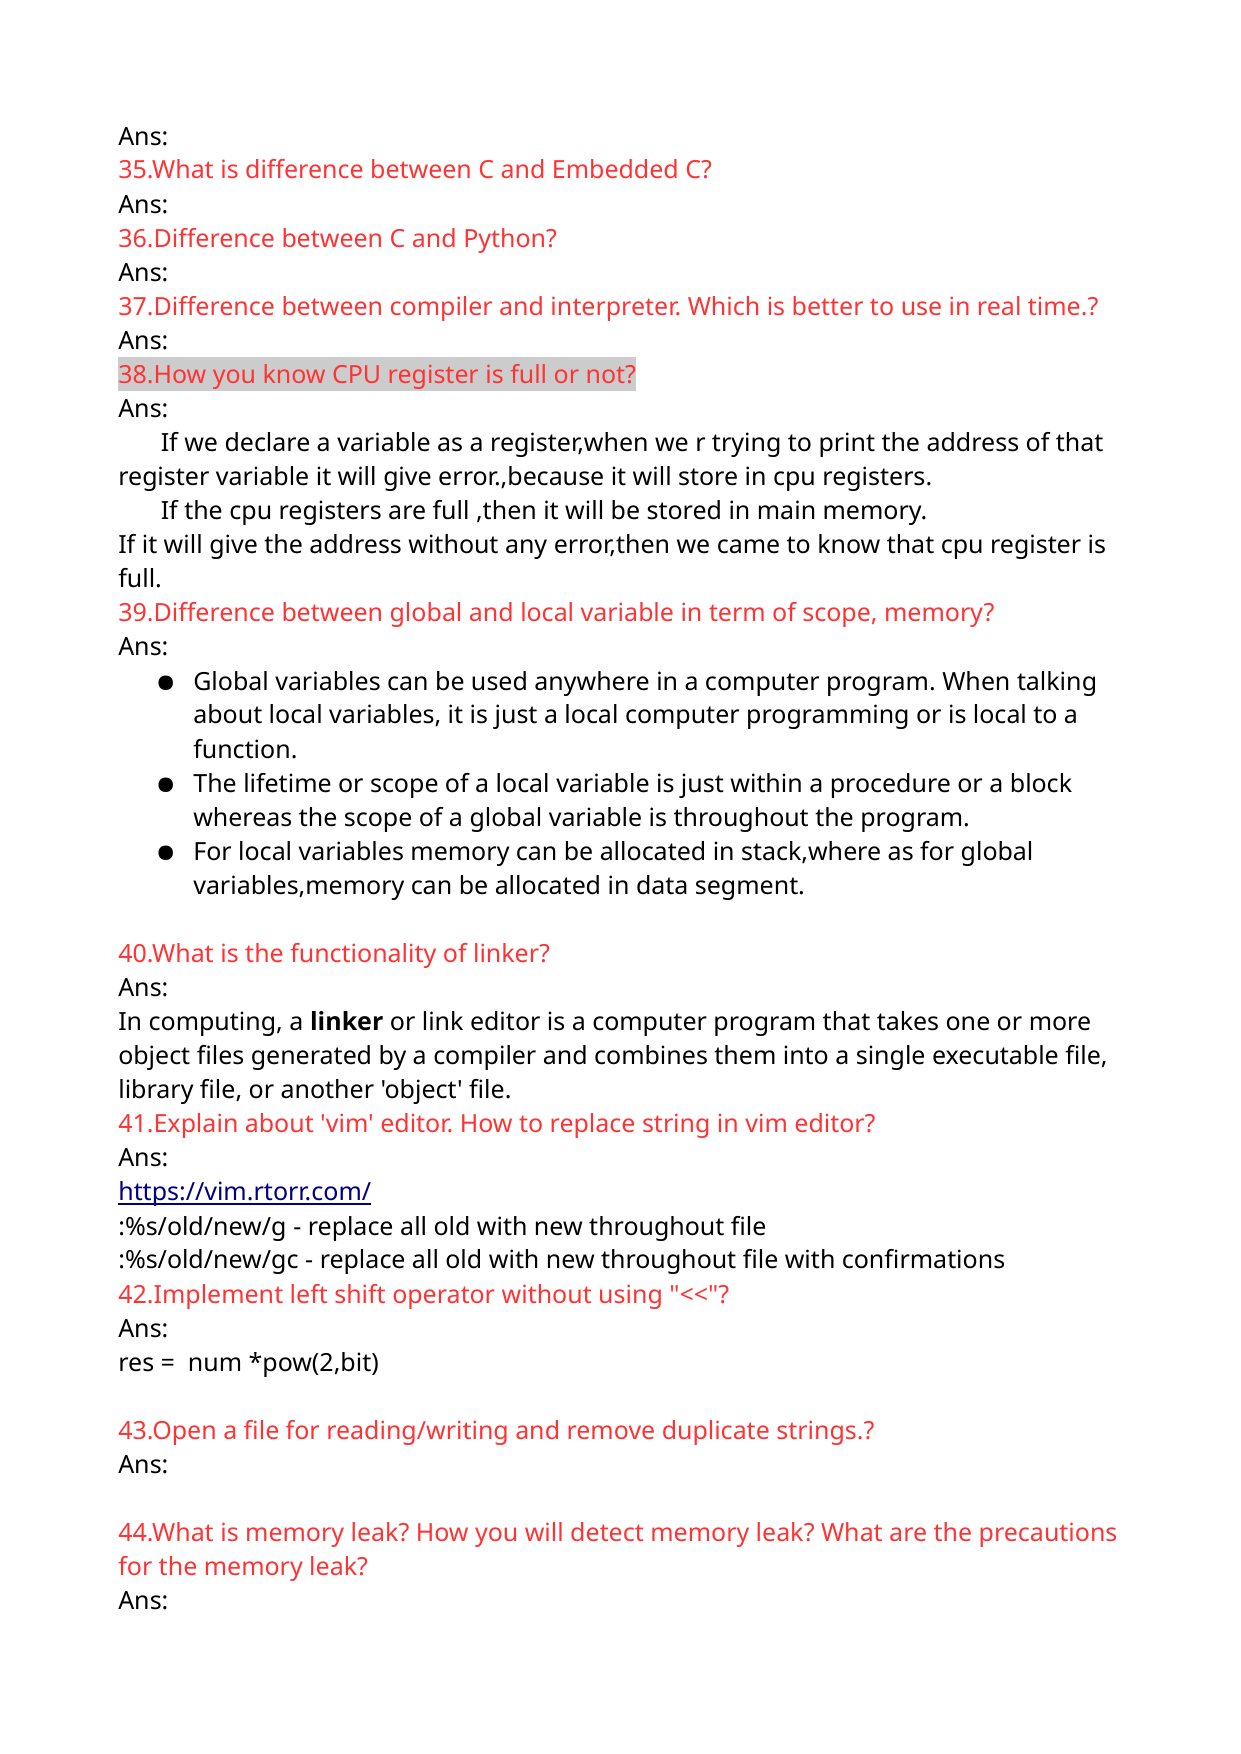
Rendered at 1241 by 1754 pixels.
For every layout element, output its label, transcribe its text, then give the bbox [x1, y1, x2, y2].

list For local variables memory can be allocated in stack,where as for global variables,memory can be allocated in data segment. [156, 833, 1122, 902]
text https://vim.rtorr.com/ [118, 1174, 1122, 1208]
text 40.What is the functionality of linker? [118, 936, 1122, 970]
text 35.What is difference between C and Embedded C? [118, 152, 1122, 186]
text Ans: [118, 970, 1122, 1004]
text 44.What is memory leak? How you will detect memory leak? What are the precautions for the memory leak? [118, 1515, 1122, 1583]
text Ans: [118, 1447, 1122, 1481]
text 43.Open a file for reading/writing and remove duplicate strings.? [118, 1412, 1122, 1447]
text 37.Difference between compiler and interpreter. Which is better to use in real time.? [118, 288, 1122, 322]
text 41.Explain about 'vim' editor. How to replace string in vim editor? [118, 1106, 1122, 1140]
text res = num *pow(2,bit) [118, 1344, 1122, 1378]
text 42.Implement left shift operator without using "<<"? [118, 1276, 1122, 1310]
list Global variables can be used anywhere in a computer program. When talking about local variables, it is just a local computer programming or is local to a function. [156, 663, 1122, 765]
text Ans: [118, 629, 1122, 663]
text :%s/old/new/gc - replace all old with new throughout file with confirmations [118, 1242, 1122, 1276]
text If the cpu registers are full ,then it will be stored in main memory. [118, 493, 1122, 527]
text 38.How you know CPU register is full or not? [118, 357, 1122, 391]
text Ans: [118, 1583, 1122, 1617]
text Ans: [118, 1310, 1122, 1344]
text If we declare a variable as a register,when we r trying to print the address of that register variable it will give error.,because it will store in cpu registers. [118, 425, 1122, 493]
text 36.Difference between C and Python? [118, 220, 1122, 254]
text Ans: [118, 186, 1122, 220]
text Ans: [118, 322, 1122, 357]
text Ans: [118, 1140, 1122, 1174]
text Ans: [118, 254, 1122, 288]
text :%s/old/new/g - replace all old with new throughout file [118, 1208, 1122, 1242]
text Ans: [118, 391, 1122, 425]
text In computing, a linker or link editor is a computer program that takes one or more object files generated by a compiler and combines them into a single executable file, library file, or another 'object' file. [118, 1004, 1122, 1106]
text Ans: [118, 118, 1122, 152]
text If it will give the address without any error,then we came to know that cpu register is full. [118, 527, 1122, 595]
list The lifetime or scope of a local variable is just within a procedure or a block whereas the scope of a global variable is throughout the program. [156, 765, 1122, 833]
text 39.Difference between global and local variable in term of scope, memory? [118, 595, 1122, 629]
